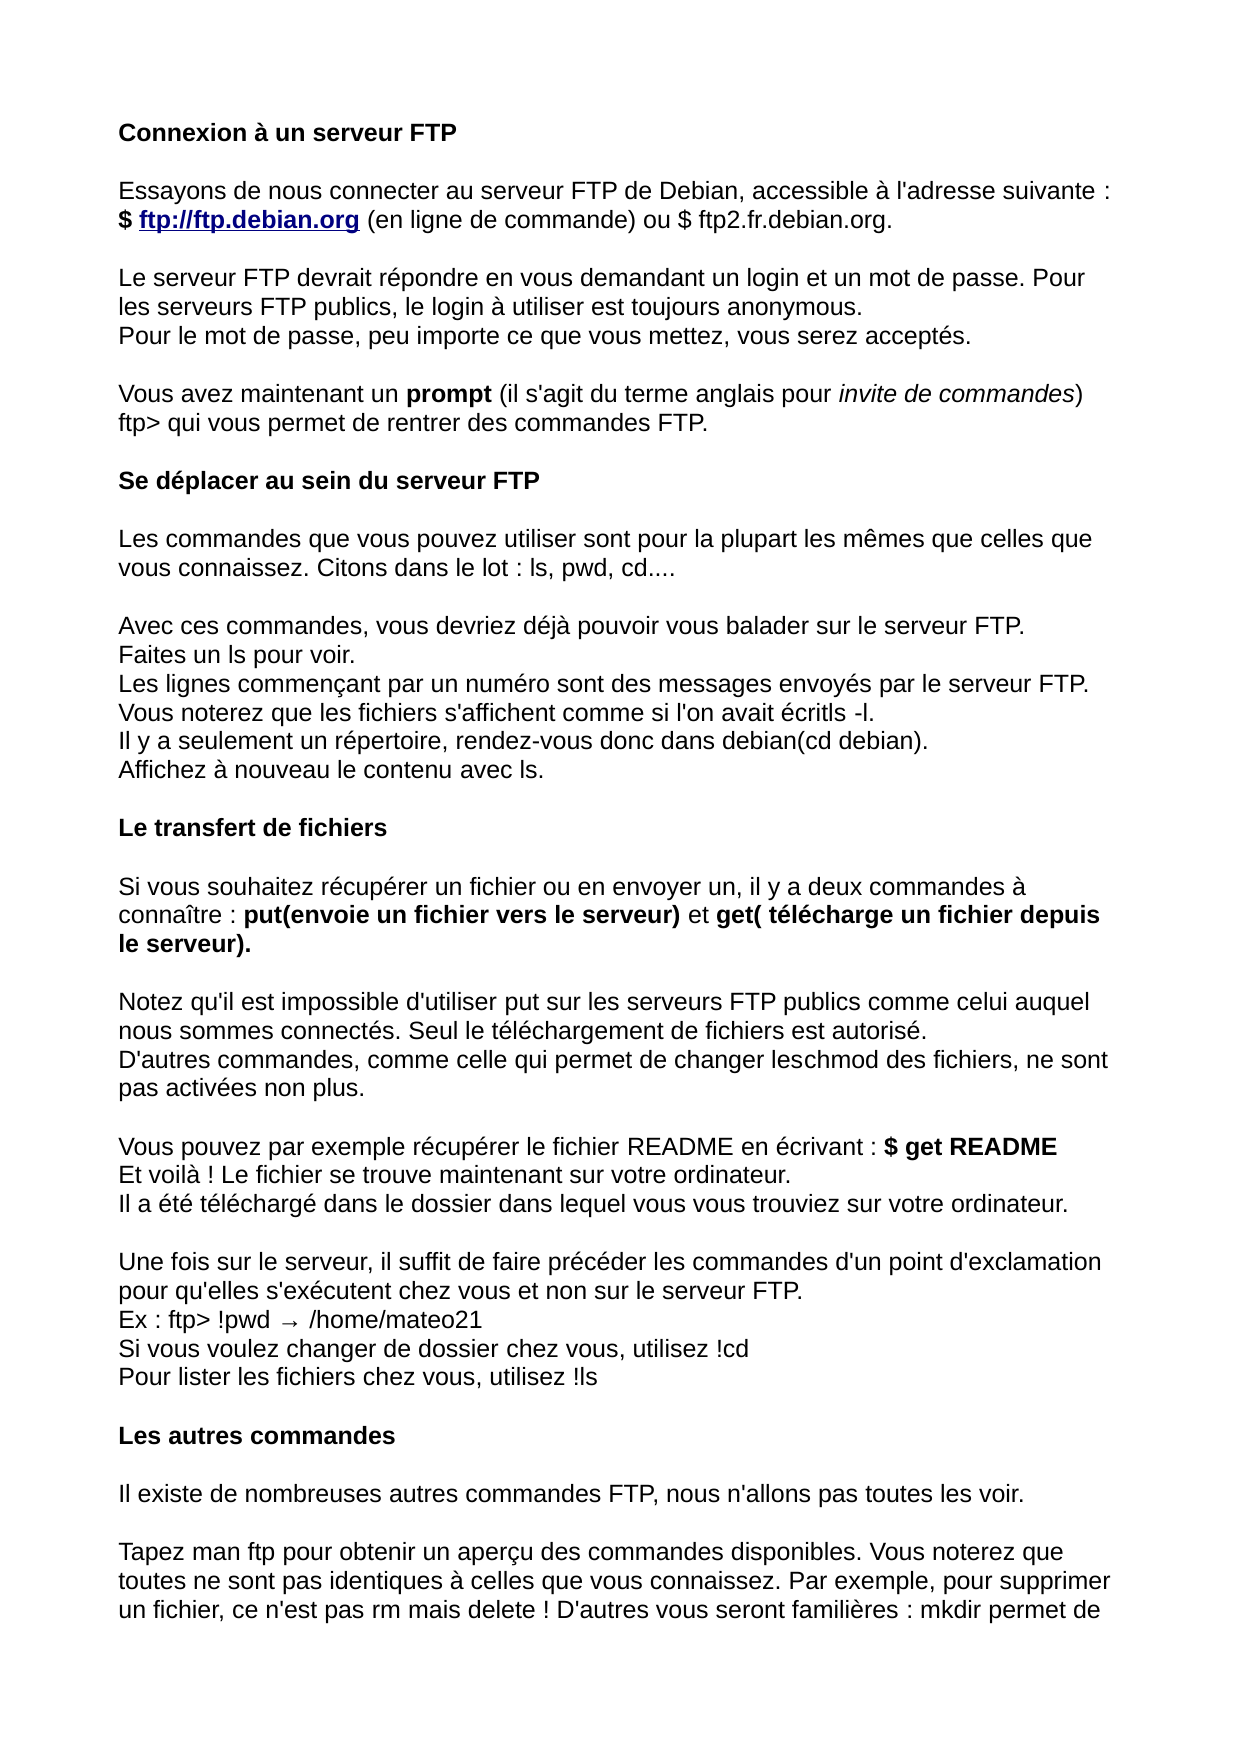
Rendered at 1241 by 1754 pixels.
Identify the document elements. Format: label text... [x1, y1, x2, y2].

text ﻿Une fois sur le serveur, il suffit de faire précéder les commandes d'un point d'exclamation pour qu'elles s'exécutent chez vous et non sur le serveur FTP. Ex : ﻿ftp> !pwd → /home/mateo21 ﻿Si vous voulez changer de dossier chez vous, utilisez !cd ﻿Pour lister les fichiers chez vous, utilisez !ls [118, 1247, 1122, 1391]
text ﻿Si vous souhaitez récupérer un fichier ou en envoyer un, il y a deux commandes à connaître : put(﻿envoie un fichier vers le serveur) et get(﻿ télécharge un fichier depuis le serveur). [118, 871, 1122, 958]
text ﻿Les autres commandes [118, 1421, 1122, 1449]
text ﻿Vous pouvez par exemple récupérer le fichier README en écrivant : $ get README ﻿Et voilà ! Le fichier se trouve maintenant sur votre ordinateur. Il a été téléchargé dans le dossier dans lequel vous vous trouviez sur votre ordinateur. [118, 1132, 1122, 1218]
text ﻿Notez qu'il est impossible d'utiliser put sur les serveurs FTP publics comme celui auquel nous sommes connectés. Seul le téléchargement de fichiers est autorisé. D'autres commandes, comme celle qui permet de changer leschmod des fichiers, ne sont pas activées non plus. [118, 987, 1122, 1102]
text ﻿Il existe de nombreuses autres commandes FTP, nous n'allons pas toutes les voir. [118, 1479, 1122, 1508]
text ﻿Le serveur FTP devrait répondre en vous demandant un login et un mot de passe. Pour les serveurs FTP publics, le login à utiliser est toujours anonymous. P﻿our le mot de passe, peu importe ce que vous mettez, vous serez acceptés. [118, 263, 1122, 349]
text ﻿Essayons de nous connecter au serveur FTP de Debian, accessible à l'adresse suivante : $ ftp://ftp.debian.org (en ligne de commande) ou $ ftp2.fr.debian.org. [118, 176, 1122, 234]
text ﻿Connexion à un serveur FTP [118, 118, 1122, 147]
text ﻿Avec ces commandes, vous devriez déjà pouvoir vous balader sur le serveur FTP. Faites un ls pour voir. ﻿Les lignes commençant par un numéro sont des messages envoyés par le serveur FTP. Vous noterez que les fichiers s'affichent comme si l'on avait écritls -l. ﻿Il y a seulement un répertoire, rendez-vous donc dans debian(cd debian). ﻿Affichez à nouveau le contenu avec ls. [118, 611, 1122, 784]
text ﻿Le transfert de fichiers [118, 813, 1122, 842]
text ﻿Se déplacer au sein du serveur FTP [118, 466, 1122, 495]
text Tapez man ftp pour obtenir un aperçu des commandes disponibles. Vous noterez que toutes ne sont pas identiques à celles que vous connaissez. Par exemple, pour supprimer un fichier, ce n'est pas rm mais delete ! D'autres vous seront familières : mkdir permet de [118, 1537, 1122, 1623]
text ﻿Vous avez maintenant un prompt (il s'agit du terme anglais pour invite de commandes) ftp> qui vous permet de rentrer des commandes FTP. [118, 379, 1122, 437]
text ﻿Les commandes que vous pouvez utiliser sont pour la plupart les mêmes que celles que vous connaissez. Citons dans le lot : ﻿ls, pwd, cd.... [118, 524, 1122, 582]
